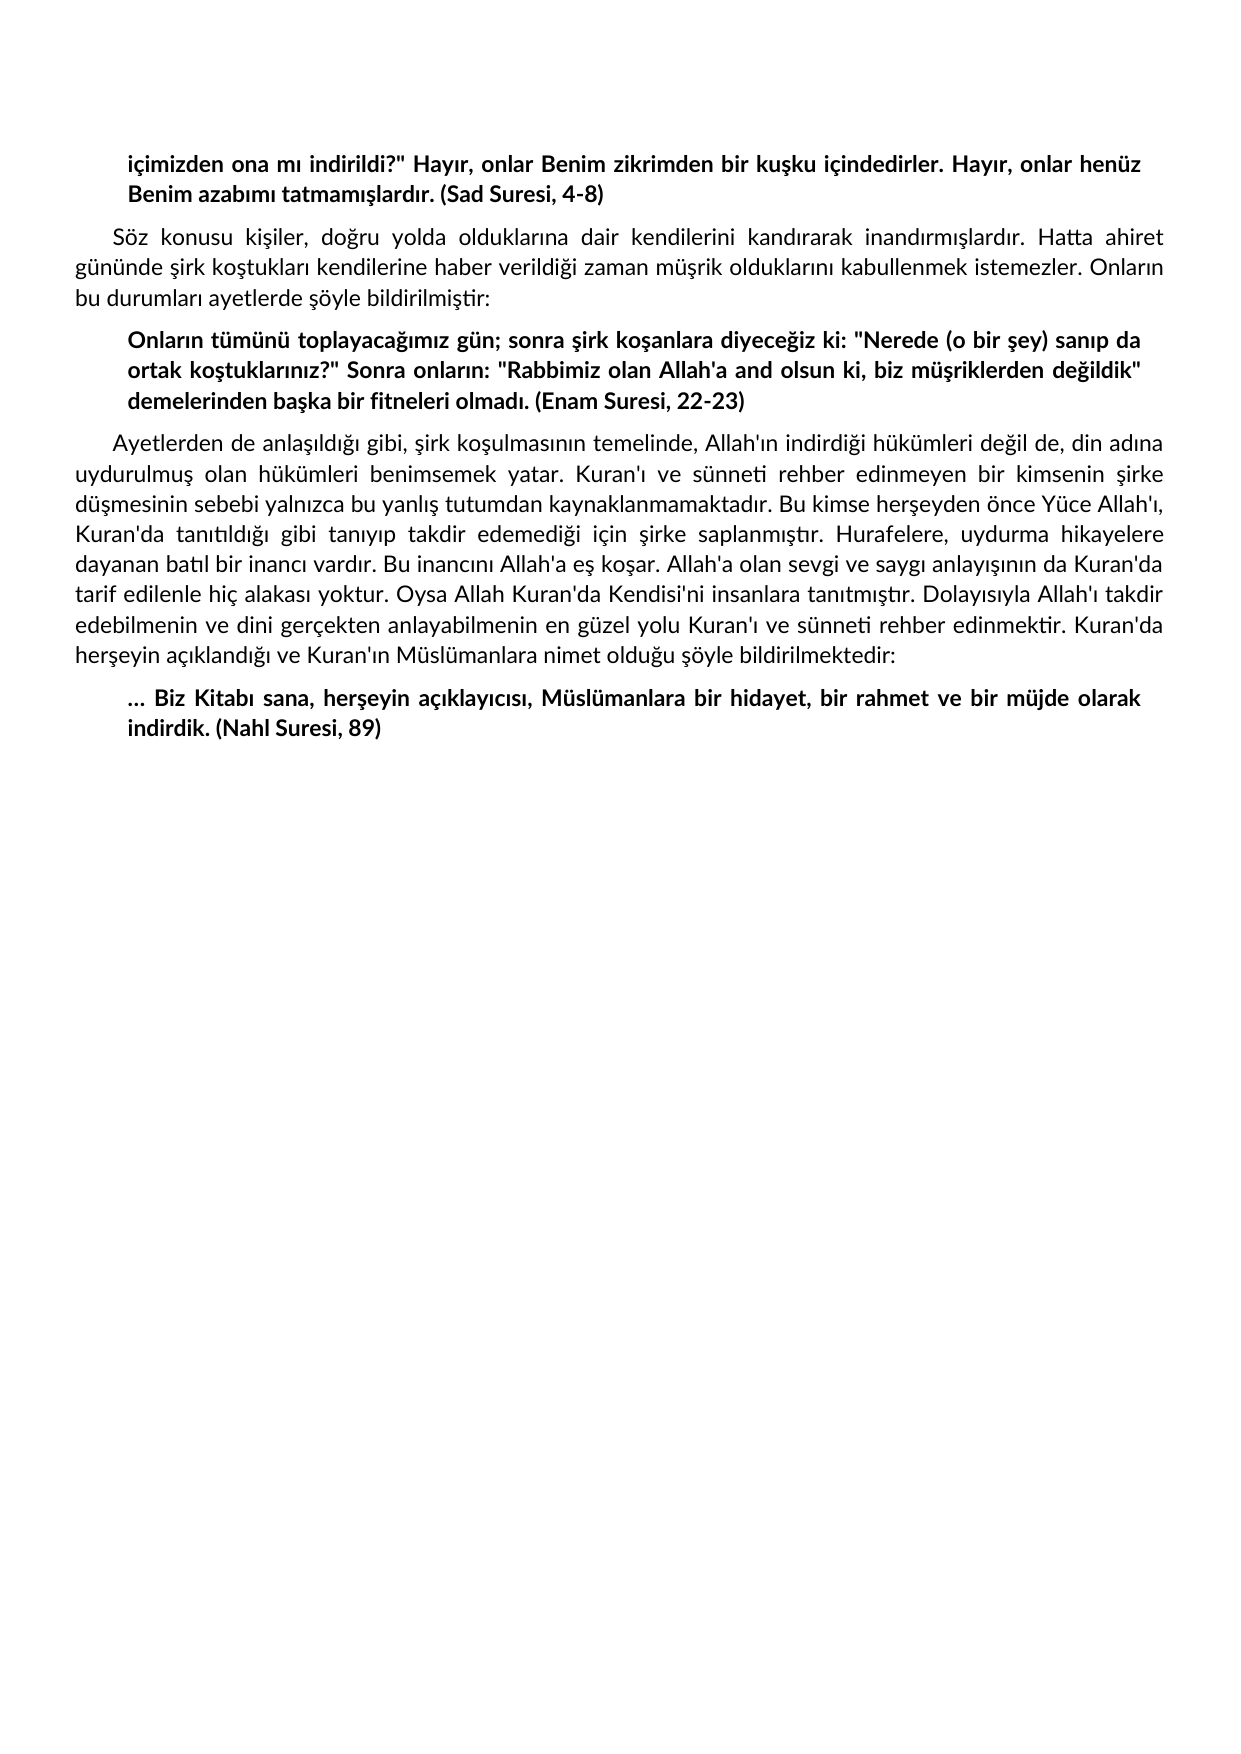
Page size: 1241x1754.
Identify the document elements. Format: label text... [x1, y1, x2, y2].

text içimizden ona mı indirildi?" Hayır, onlar Benim zikrimden bir kuşku içindedirler. Hayır, onlar henüz Benim azabımı tatmamışlardır. (Sad Suresi, 4-8) [127, 150, 1143, 208]
text … Biz Kitabı sana, herşeyin açıklayıcısı, Müslümanlara bir hidayet, bir rahmet ve bir müjde olarak indirdik. (Nahl Suresi, 89) [127, 683, 1143, 741]
text Söz konusu kişiler, doğru yolda olduklarına dair kendilerini kandırarak inandırmışlardır. Hatta ahiret gününde şirk koştukları kendilerine haber verildiği zaman müşrik olduklarını kabullenmek istemezler. Onların bu durumları ayetlerde şöyle bildirilmiştir: [75, 223, 1165, 311]
text Onların tümünü toplayacağımız gün; sonra şirk koşanlara diyeceğiz ki: "Nerede (o bir şey) sanıp da ortak koştuklarınız?" Sonra onların: "Rabbimiz olan Allah'a and olsun ki, biz müşriklerden değildik" demelerinden başka bir fitneleri olmadı. (Enam Suresi, 22-23) [127, 326, 1143, 414]
text Ayetlerden de anlaşıldığı gibi, şirk koşulmasının temelinde, Allah'ın indirdiği hükümleri değil de, din adına uydurulmuş olan hükümleri benimsemek yatar. Kuran'ı ve sünneti rehber edinmeyen bir kimsenin şirke düşmesinin sebebi yalnızca bu yanlış tutumdan kaynaklanmamaktadır. Bu kimse herşeyden önce Yüce Allah'ı, Kuran'da tanıtıldığı gibi tanıyıp takdir edemediği için şirke saplanmıştır. Hurafelere, uydurma hikayelere dayanan batıl bir inancı vardır. Bu inancını Allah'a eş koşar. Allah'a olan sevgi ve saygı anlayışının da Kuran'da tarif edilenle hiç alakası yoktur. Oysa Allah Kuran'da Kendisi'ni insanlara tanıtmıştır. Dolayısıyla Allah'ı takdir edebilmenin ve dini gerçekten anlayabilmenin en güzel yolu Kuran'ı ve sünneti rehber edinmektir. Kuran'da herşeyin açıklandığı ve Kuran'ın Müslümanlara nimet olduğu şöyle bildirilmektedir: [75, 429, 1165, 668]
